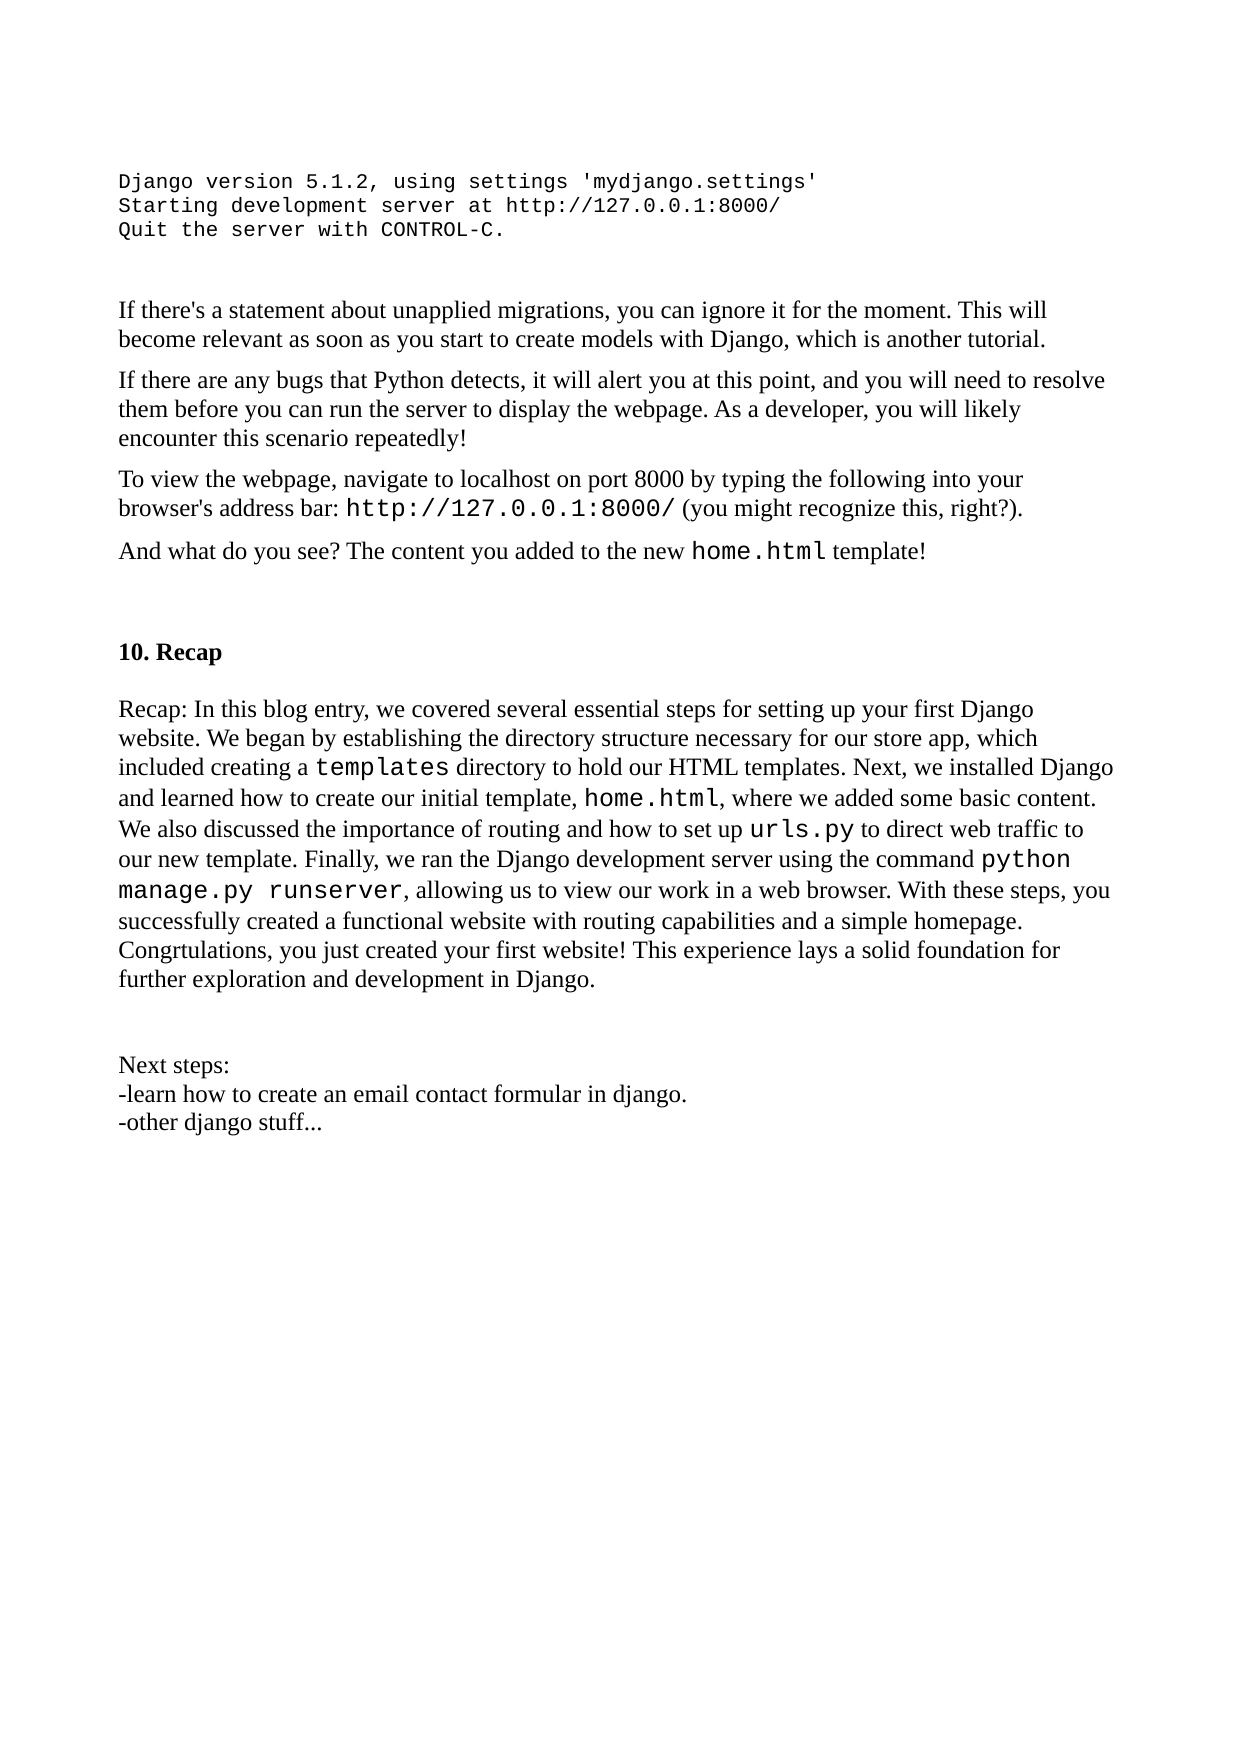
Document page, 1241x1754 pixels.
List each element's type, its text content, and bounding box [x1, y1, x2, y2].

text 10. Recap [118, 637, 1122, 666]
text Starting development server at http://127.0.0.1:8000/ [118, 195, 1122, 218]
text Django version 5.1.2, using settings 'mydjango.settings' [118, 171, 1122, 195]
text If there are any bugs that Python detects, it will alert you at this point, and you will need to resolve them before you can run the server to display the webpage. As a developer, you will likely encounter this scenario repeatedly! [118, 365, 1122, 452]
text If there's a statement about unapplied migrations, you can ignore it for the moment. This will become relevant as soon as you start to create models with Django, which is another tutorial. [118, 295, 1122, 353]
text Next steps: [118, 1050, 1122, 1079]
text And what do you see? The content you added to the new home.html template! [118, 536, 1122, 567]
text To view the webpage, navigate to localhost on port 8000 by typing the following into your browser's address bar: http://127.0.0.1:8000/ (you might recognize this, right?). [118, 464, 1122, 524]
text Quit the server with CONTROL-C. [118, 218, 1122, 242]
text Recap: In this blog entry, we covered several essential steps for setting up your first Django website. We began by establishing the directory structure necessary for our store app, which included creating a templates directory to hold our HTML templates. Next, we installed Django and learned how to create our initial template, home.html, where we added some basic content. We also discussed the importance of routing and how to set up urls.py to direct web traffic to our new template. Finally, we ran the Django development server using the command python manage.py runserver, allowing us to view our work in a web browser. With these steps, you successfully created a functional website with routing capabilities and a simple homepage. Congrtulations, you just created your first website! This experience lays a solid foundation for further exploration and development in Django. [118, 694, 1122, 992]
text -other django stuff... [118, 1107, 1122, 1136]
text -learn how to create an email contact formular in django. [118, 1079, 1122, 1107]
